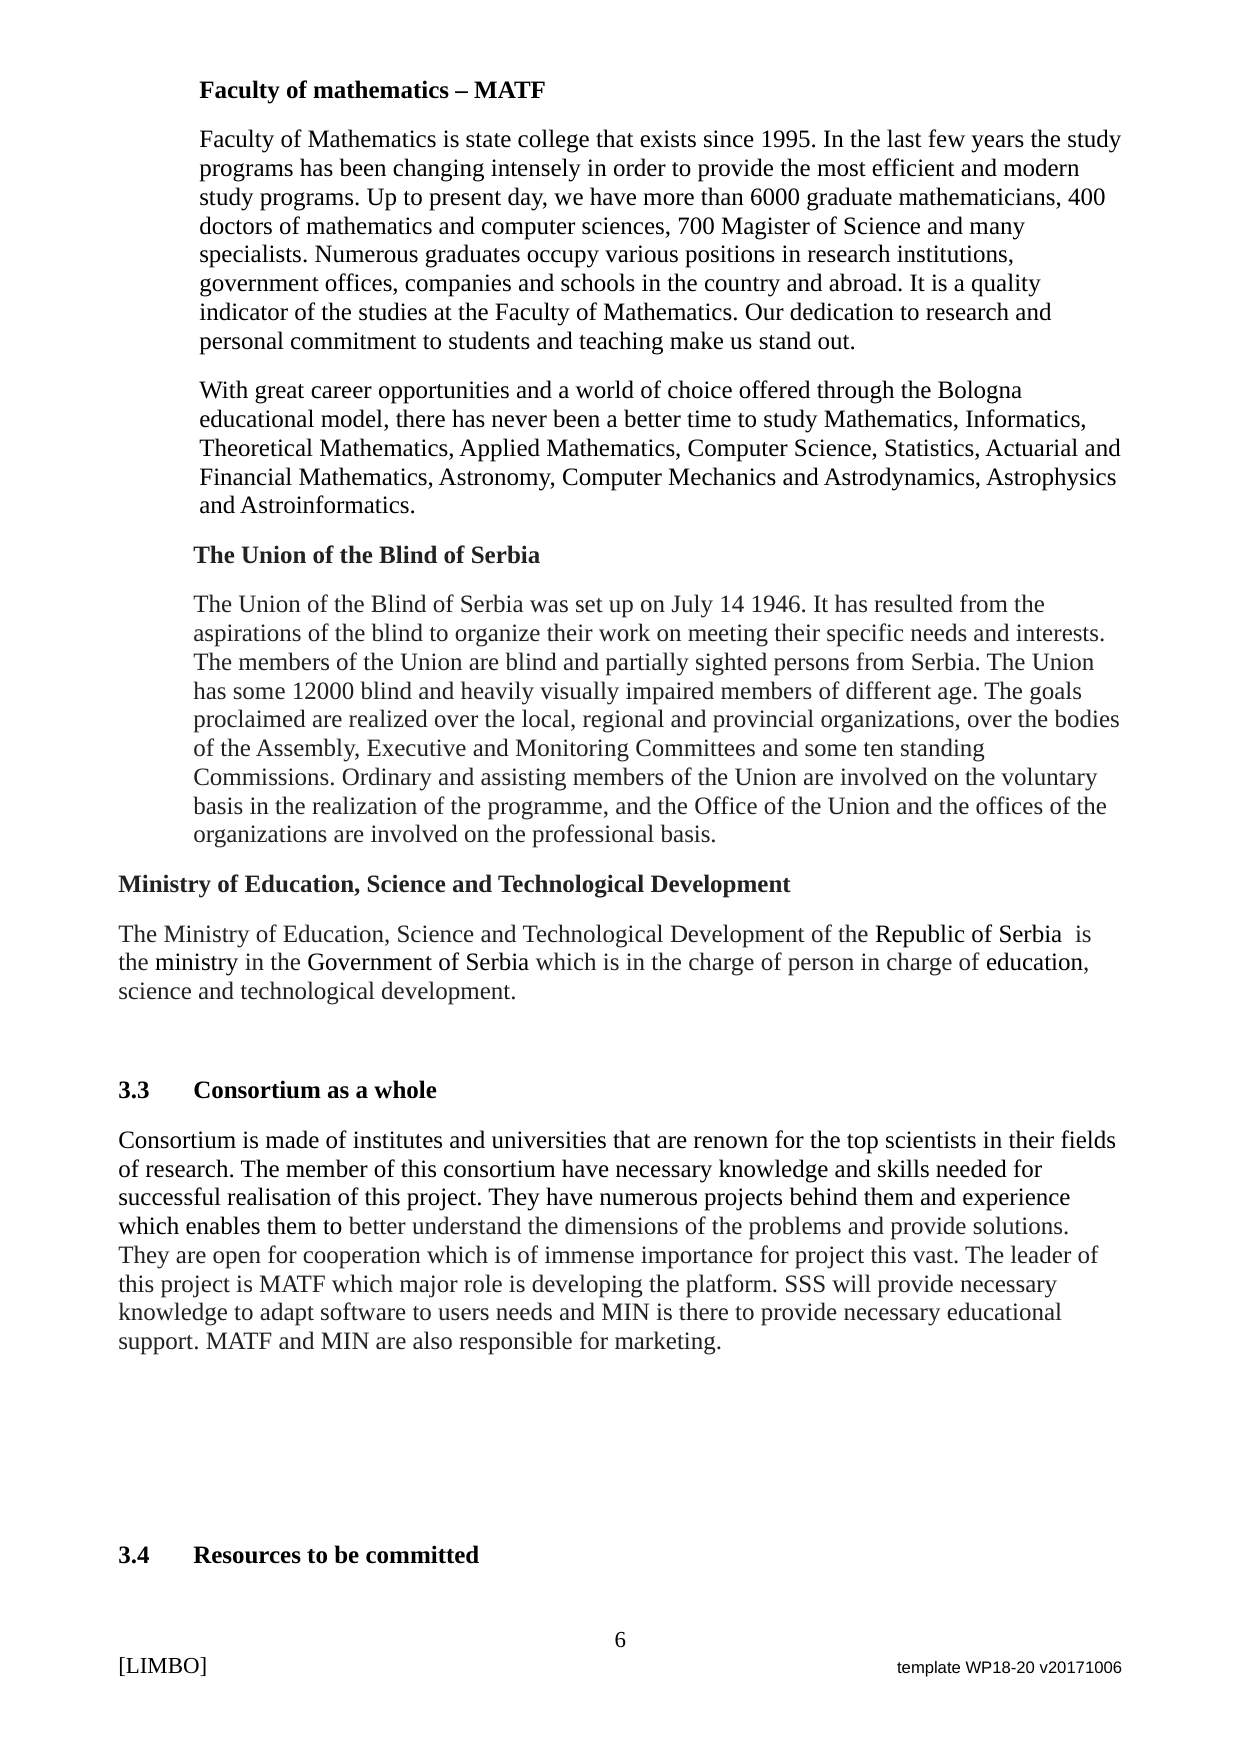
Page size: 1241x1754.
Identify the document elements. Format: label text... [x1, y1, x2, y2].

text 3.4 Resources to be committed [118, 1540, 1122, 1569]
text With great career opportunities and a world of choice offered through the Bologna educational model, there has never been a better time to study Mathematics, Informatics, Theoretical Mathematics, Applied Mathematics, Computer Science, Statistics, Actuarial and Financial Mathematics, Astronomy, Computer Mechanics and Astrodynamics, Astrophysics and Astroinformatics. [199, 375, 1122, 519]
text Faculty of mathematics – MATF [199, 75, 1122, 104]
text Ministry of Education, Science and Technological Development [118, 869, 1122, 898]
text Faculty of Mathematics is state college that exists since 1995. In the last few years the study programs has been changing intensely in order to provide the most efficient and modern study programs. Up to present day, we have more than 6000 graduate mathematicians, 400 doctors of mathematics and computer sciences, 700 Magister of Science and many specialists. Numerous graduates occupy various positions in research institutions, government offices, companies and schools in the country and abroad. It is a quality indicator of the studies at the Faculty of Mathematics. Our dedication to research and personal commitment to students and teaching make us stand out. [199, 124, 1122, 354]
text The Union of the Blind of Serbia was set up on July 14 1946. It has resulted from the aspirations of the blind to organize their work on meeting their specific needs and interests. The members of the Union are blind and partially sighted persons from Serbia. The Union has some 12000 blind and heavily visually impaired members of different age. The goals proclaimed are realized over the local, regional and provincial organizations, over the bodies of the Assembly, Executive and Monitoring Committees and some ten standing Commissions. Ordinary and assisting members of the Union are involved on the voluntary basis in the realization of the programme, and the Office of the Union and the offices of the organizations are involved on the professional basis. [193, 589, 1122, 848]
text The Ministry of Education, Science and Technological Development of the Republic of Serbia is the ministry in the Government of Serbia which is in the charge of person in charge of education, science and technological development. [118, 919, 1122, 1005]
text 3.3 Consortium as a whole [118, 1075, 1122, 1104]
text Consortium is made of institutes and universities that are renown for the top scientists in their fields of research. The member of this consortium have necessary knowledge and skills needed for successful realisation of this project. They have numerous projects behind them and experience which enables them to better understand the dimensions of the problems and provide solutions. They are open for cooperation which is of immense importance for project this vast. The leader of this project is MATF which major role is developing the platform. SSS will provide necessary knowledge to adapt software to users needs and MIN is there to provide necessary educational support. MATF and MIN are also responsible for marketing. [118, 1125, 1122, 1355]
text The Union of the Blind of Serbia [193, 540, 1122, 569]
